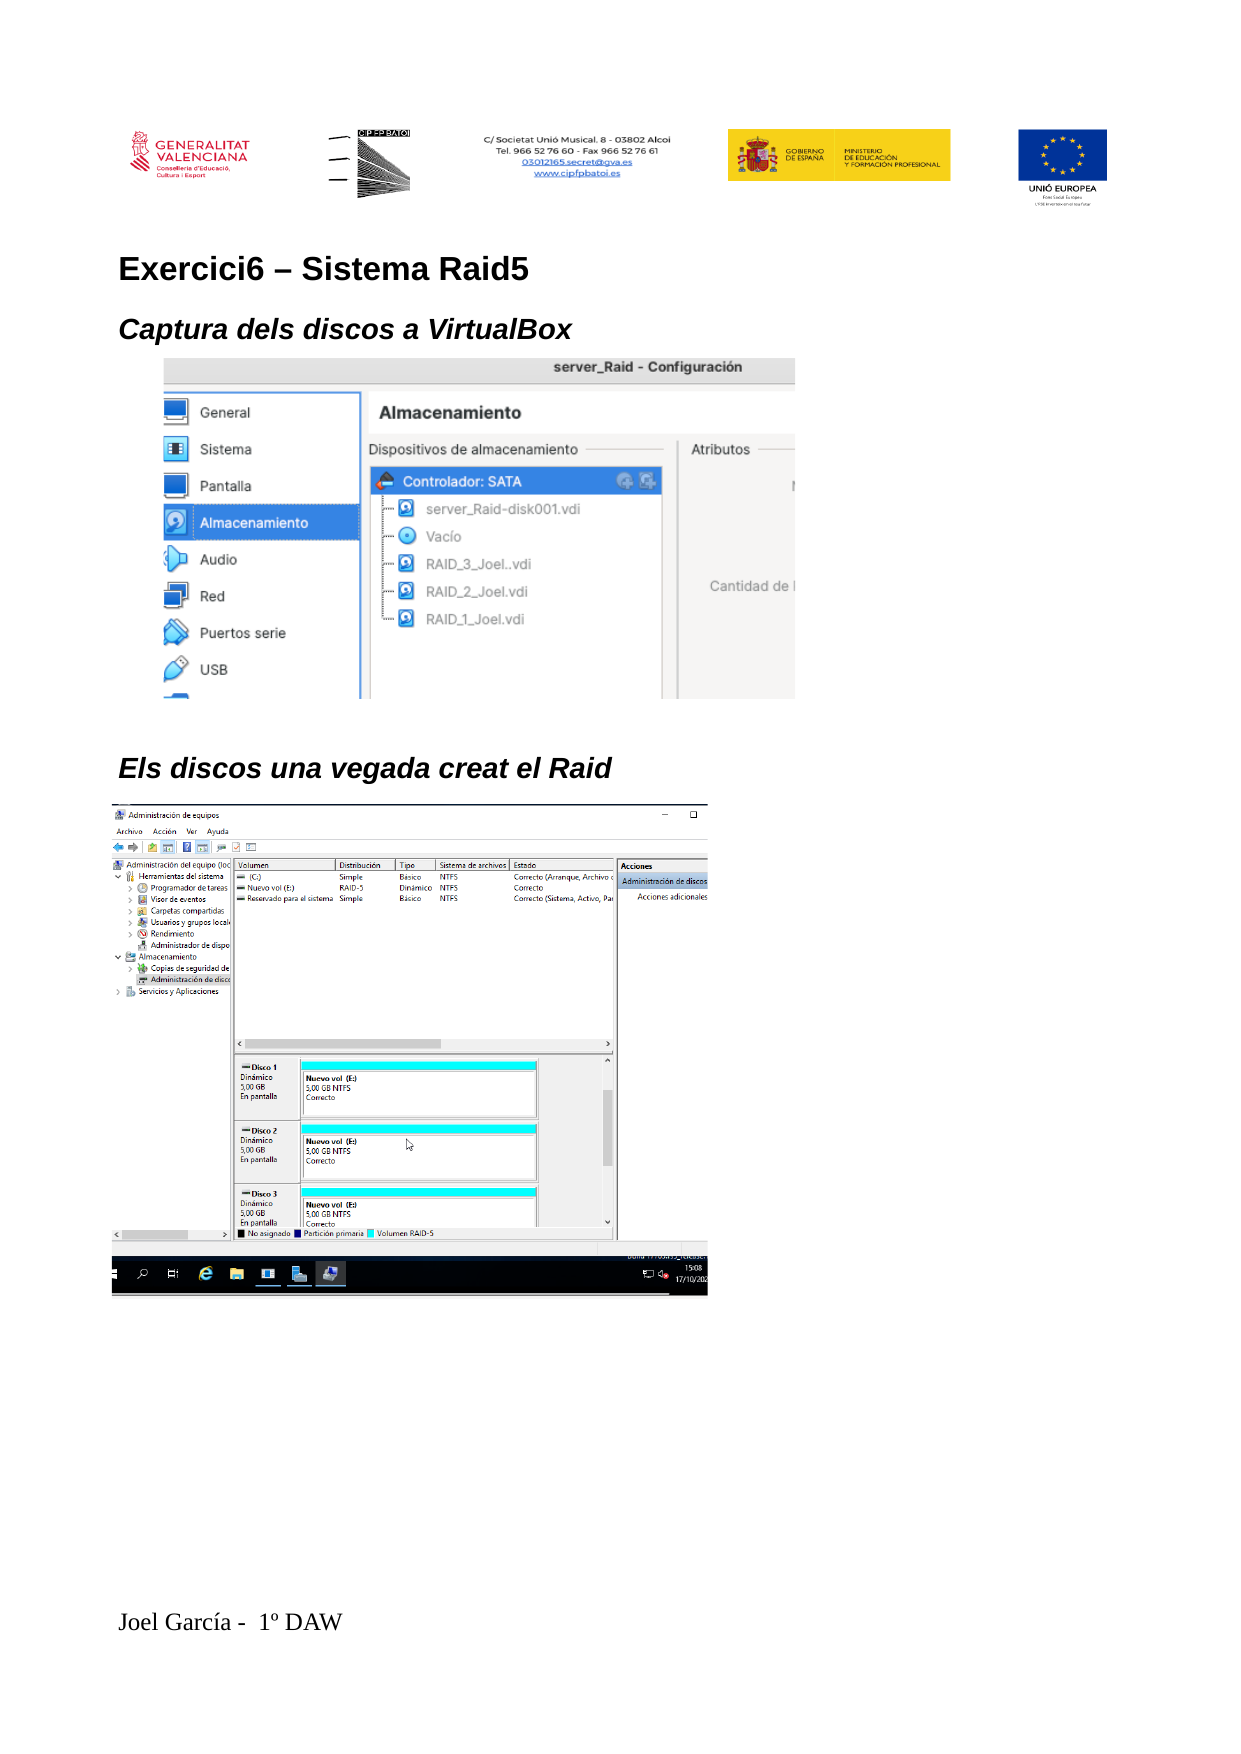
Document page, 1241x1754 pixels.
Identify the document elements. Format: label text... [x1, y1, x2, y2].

picture [118, 118, 1118, 209]
subtitle Captura dels discos a VirtualBox [118, 312, 1122, 346]
picture [111, 804, 708, 1299]
subtitle Exercici6 – Sistema Raid5 [118, 249, 1122, 287]
picture [163, 358, 796, 699]
subtitle Els discos una vegada creat el Raid [118, 752, 1122, 785]
